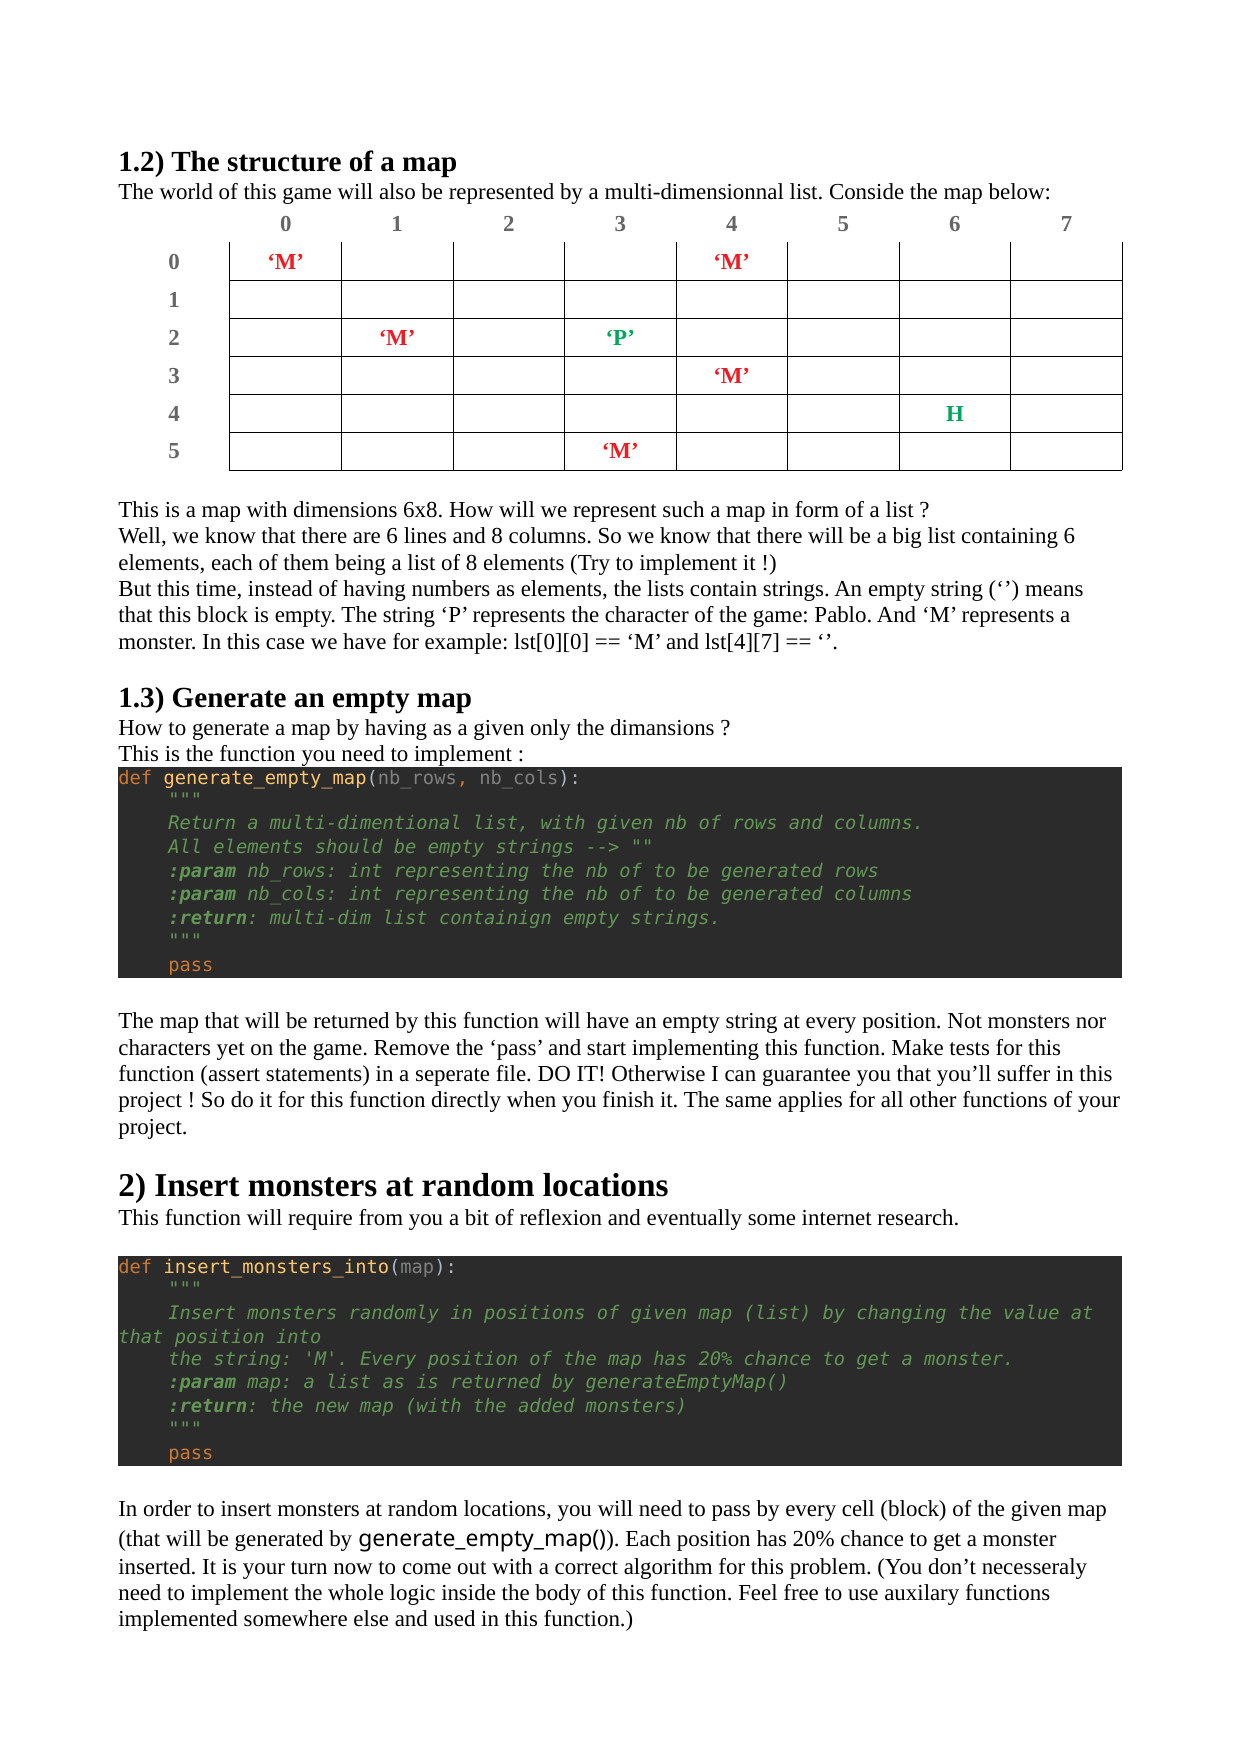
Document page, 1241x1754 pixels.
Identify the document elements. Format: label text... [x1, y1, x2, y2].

table_cell [454, 433, 564, 469]
text def insert_monsters_into(map): [118, 1256, 1122, 1278]
table_cell [788, 433, 899, 469]
text :param nb_rows: int representing the nb of to be generated rows [118, 859, 1122, 883]
table_cell 5 [118, 432, 229, 469]
text Return a multi-dimentional list, with given nb of rows and columns. [118, 812, 1122, 836]
table_cell [454, 242, 564, 280]
table_cell [677, 319, 787, 356]
text """ [118, 789, 1122, 812]
text 1.2) The structure of a map [118, 144, 1122, 178]
table_cell 0 [118, 242, 229, 280]
table_header 7 [1010, 204, 1122, 242]
text pass [118, 954, 1122, 978]
table_header 0 [230, 204, 341, 242]
text Insert monsters randomly in positions of given map (list) by changing the value at that position into [118, 1302, 1122, 1347]
table_cell [1011, 242, 1122, 280]
table_header 2 [453, 204, 564, 242]
text """ [118, 1418, 1122, 1442]
table_cell 1 [118, 280, 229, 318]
table_cell [454, 281, 564, 318]
text The world of this game will also be represented by a multi-dimensionnal list. Conside the map below: [118, 178, 1122, 204]
table_header 3 [564, 204, 676, 242]
text The map that will be returned by this function will have an empty string at every position. Not monsters nor characters yet on the game. Remove the ‘pass’ and start implementing this function. Make tests for this function (assert statements) in a seperate file. DO IT! Otherwise I can guarantee you that you’ll suffer in this project ! So do it for this function directly when you finish it. The same applies for all other functions of your project. [118, 1007, 1122, 1139]
table_cell 3 [118, 356, 229, 394]
table_cell [342, 357, 453, 394]
table_cell [342, 395, 453, 432]
text :return: the new map (with the added monsters) [118, 1395, 1122, 1418]
table_cell [1011, 319, 1122, 356]
table_cell [1011, 281, 1122, 318]
table_cell [230, 357, 341, 394]
text All elements should be empty strings --> "" [118, 836, 1122, 859]
table_cell [1011, 395, 1122, 432]
text In order to insert monsters at random locations, you will need to pass by every cell (block) of the given map (that will be generated by generate_empty_map()). Each position has 20% chance to get a monster inserted. It is your turn now to come out with a correct algorithm for this problem. (You don’t necesseraly need to implement the whole logic inside the body of this function. Feel free to use auxilary functions implemented somewhere else and used in this function.) [118, 1495, 1122, 1632]
table_cell [342, 242, 453, 280]
table_cell [788, 281, 899, 318]
table_cell [677, 433, 787, 469]
text :param nb_cols: int representing the nb of to be generated columns [118, 883, 1122, 907]
text """ [118, 1278, 1122, 1302]
text :return: multi-dim list containign empty strings. [118, 907, 1122, 931]
table_cell [342, 281, 453, 318]
table_cell [1011, 433, 1122, 469]
table_cell [454, 319, 564, 356]
table_cell [230, 433, 341, 469]
text How to generate a map by having as a given only the dimansions ? This is the function you need to implement : [118, 714, 1122, 767]
table_cell [230, 281, 341, 318]
table_cell H [900, 395, 1010, 432]
text 2) Insert monsters at random locations [118, 1165, 1122, 1204]
table_cell [565, 395, 676, 432]
table_cell ‘P’ [565, 319, 676, 356]
table_cell [230, 319, 341, 356]
table_cell ‘M’ [565, 433, 676, 469]
table_cell [565, 281, 676, 318]
table_cell [900, 242, 1010, 280]
table_header 4 [676, 204, 787, 242]
table_cell 2 [118, 318, 229, 356]
text This is a map with dimensions 6x8. How will we represent such a map in form of a list ? [118, 496, 1122, 522]
text Well, we know that there are 6 lines and 8 columns. So we know that there will be a big list containing 6 elements, each of them being a list of 8 elements (Try to implement it !) But this time, instead of having numbers as elements, the lists contain strings. An empty string (‘’) means that this block is empty. The string ‘P’ represents the character of the game: Pablo. And ‘M’ represents a monster. In this case we have for example: lst[0][0] == ‘M’ and lst[4][7] == ‘’. [118, 522, 1122, 654]
text 1.3) Generate an empty map [118, 681, 1122, 714]
table_cell 4 [118, 394, 229, 432]
text """ [118, 931, 1122, 954]
text This function will require from you a bit of reflexion and eventually some internet research. [118, 1204, 1122, 1256]
table_cell [565, 242, 676, 280]
table_header 5 [787, 204, 899, 242]
table_cell [788, 395, 899, 432]
table_cell [788, 319, 899, 356]
table_cell [788, 242, 899, 280]
table_cell [454, 395, 564, 432]
text def generate_empty_map(nb_rows, nb_cols): [118, 767, 1122, 789]
table_cell [565, 357, 676, 394]
table_cell [900, 433, 1010, 469]
table_header 1 [341, 204, 453, 242]
table_cell [788, 357, 899, 394]
text the string: 'M'. Every position of the map has 20% chance to get a monster. [118, 1347, 1122, 1371]
text pass [118, 1442, 1122, 1466]
table_header [118, 204, 229, 242]
table_cell [230, 395, 341, 432]
text :param map: a list as is returned by generateEmptyMap() [118, 1371, 1122, 1395]
table_cell ‘M’ [677, 357, 787, 394]
table_cell [1011, 357, 1122, 394]
table_cell ‘M’ [677, 242, 787, 280]
table_cell [677, 395, 787, 432]
table_cell [900, 281, 1010, 318]
table_cell [342, 433, 453, 469]
table_cell ‘M’ [230, 242, 341, 280]
table_cell [900, 319, 1010, 356]
table_header 6 [899, 204, 1010, 242]
table_cell [900, 357, 1010, 394]
table_cell [454, 357, 564, 394]
table_cell [677, 281, 787, 318]
table_cell ‘M’ [342, 319, 453, 356]
